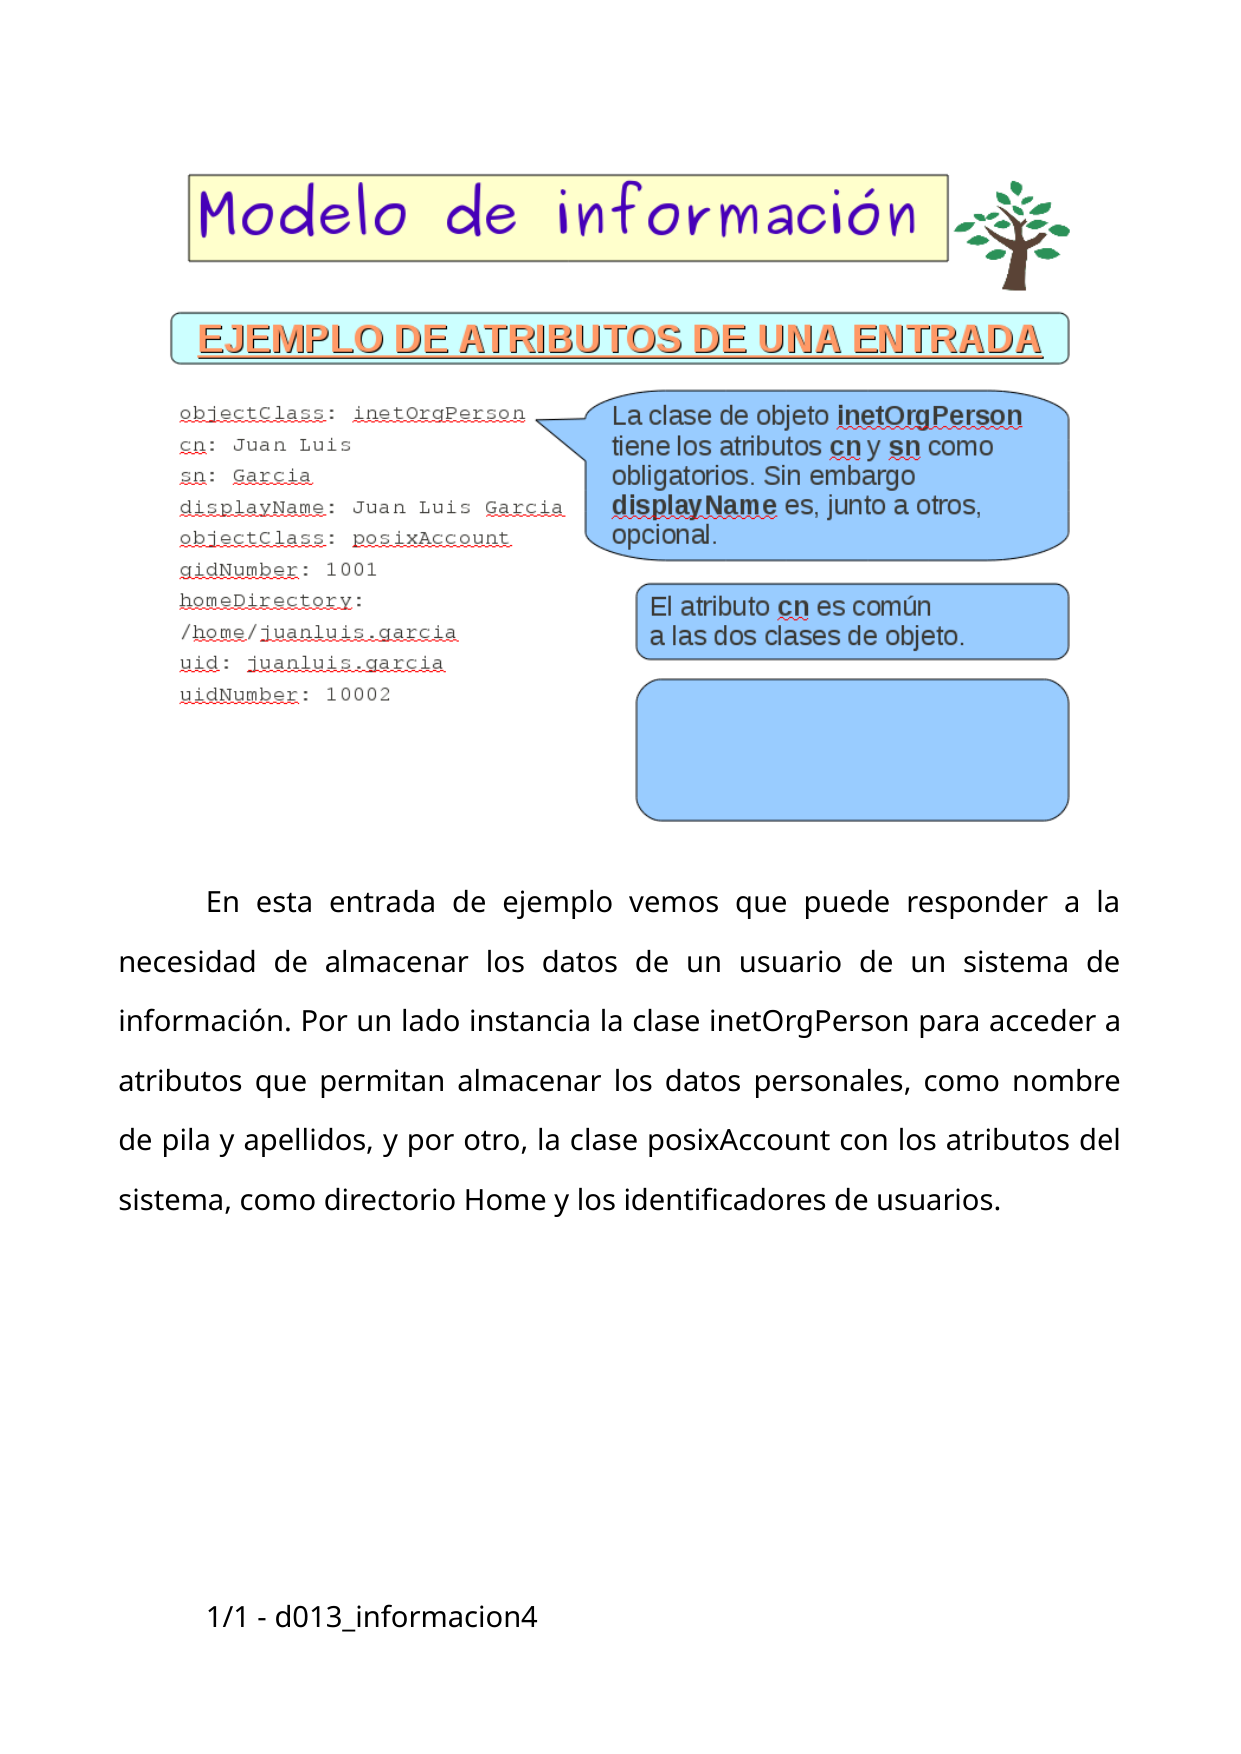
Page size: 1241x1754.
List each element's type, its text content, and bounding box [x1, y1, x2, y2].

text En esta entrada de ejemplo vemos que puede responder a la necesidad de almacenar los datos de un usuario de un sistema de información. Por un lado instancia la clase inetOrgPerson para acceder a atributos que permitan almacenar los datos personales, como nombre de pila y apellidos, y por otro, la clase posixAccount con los atributos del sistema, como directorio Home y los identificadores de usuarios. [118, 118, 1122, 1219]
picture [137, 141, 1103, 862]
